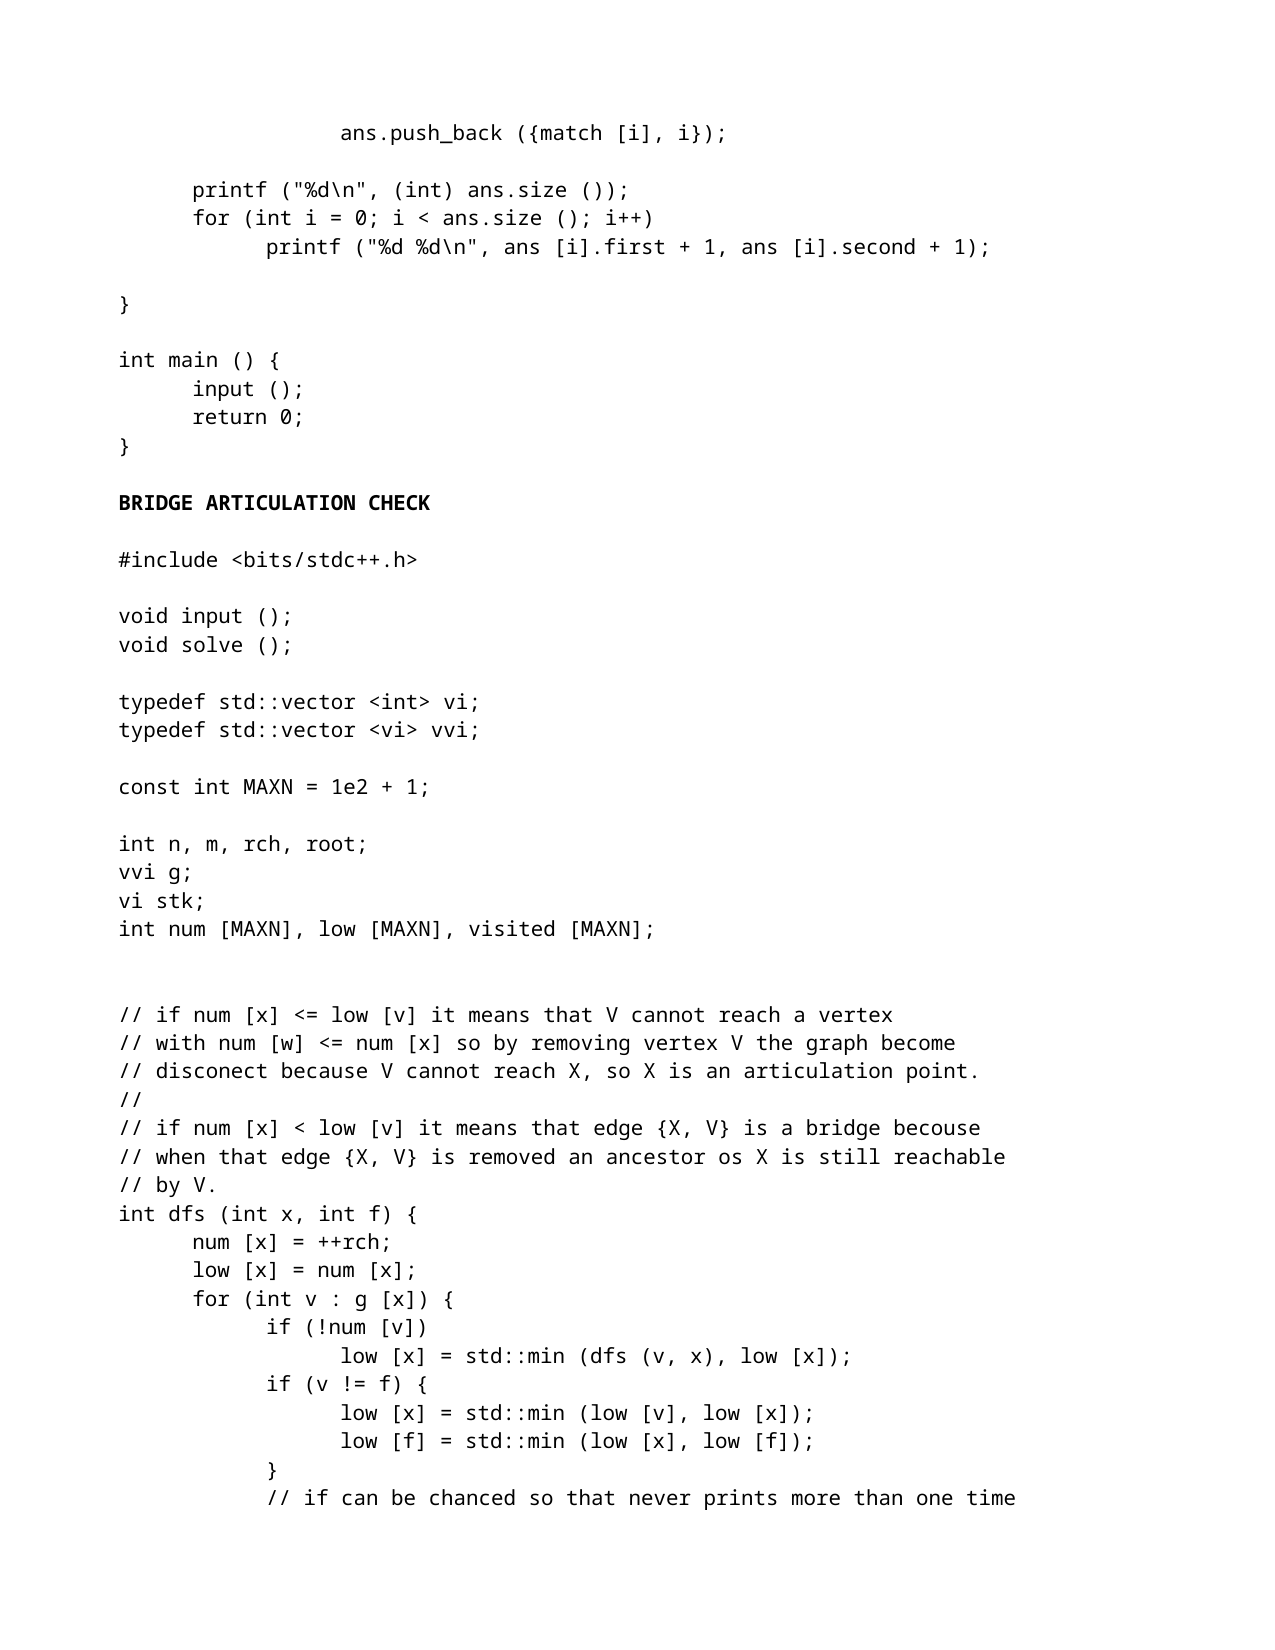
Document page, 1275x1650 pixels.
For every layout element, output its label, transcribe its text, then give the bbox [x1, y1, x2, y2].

text } [118, 431, 1157, 459]
text // with num [w] <= num [x] so by removing vertex V the graph become [118, 1028, 1157, 1057]
text vi stk; [118, 886, 1157, 914]
text vvi g; [118, 857, 1157, 886]
text for (int i = 0; i < ans.size (); i++) [118, 203, 1157, 232]
text // if num [x] < low [v] it means that edge {X, V} is a bridge becouse [118, 1113, 1157, 1142]
text // disconect because V cannot reach X, so X is an articulation point. [118, 1057, 1157, 1085]
text printf ("%d %d\n", ans [i].first + 1, ans [i].second + 1); [118, 232, 1157, 260]
text return 0; [118, 402, 1157, 431]
text int n, m, rch, root; [118, 829, 1157, 857]
text for (int v : g [x]) { [118, 1284, 1157, 1312]
text } [118, 1455, 1157, 1483]
text // if num [x] <= low [v] it means that V cannot reach a vertex [118, 1000, 1157, 1028]
text #include <bits/stdc++.h> [118, 545, 1157, 573]
text // when that edge {X, V} is removed an ancestor os X is still reachable [118, 1142, 1157, 1170]
text void solve (); [118, 630, 1157, 658]
text int dfs (int x, int f) { [118, 1199, 1157, 1227]
text const int MAXN = 1e2 + 1; [118, 772, 1157, 801]
text int main () { [118, 346, 1157, 374]
text // if can be chanced so that never prints more than one time [118, 1483, 1157, 1512]
text printf ("%d\n", (int) ans.size ()); [118, 175, 1157, 203]
text low [f] = std::min (low [x], low [f]); [118, 1426, 1157, 1455]
text } [118, 289, 1157, 317]
text // [118, 1085, 1157, 1113]
text if (!num [v]) [118, 1312, 1157, 1341]
text input (); [118, 374, 1157, 402]
text BRIDGE ARTICULATION CHECK [118, 488, 1157, 516]
text typedef std::vector <vi> vvi; [118, 715, 1157, 744]
text typedef std::vector <int> vi; [118, 687, 1157, 715]
text num [x] = ++rch; [118, 1227, 1157, 1256]
text if (v != f) { [118, 1369, 1157, 1398]
text low [x] = num [x]; [118, 1256, 1157, 1284]
text low [x] = std::min (low [v], low [x]); [118, 1398, 1157, 1426]
text int num [MAXN], low [MAXN], visited [MAXN]; [118, 914, 1157, 943]
text ans.push_back ({match [i], i}); [118, 118, 1157, 147]
text low [x] = std::min (dfs (v, x), low [x]); [118, 1341, 1157, 1369]
text void input (); [118, 602, 1157, 630]
text // by V. [118, 1170, 1157, 1199]
